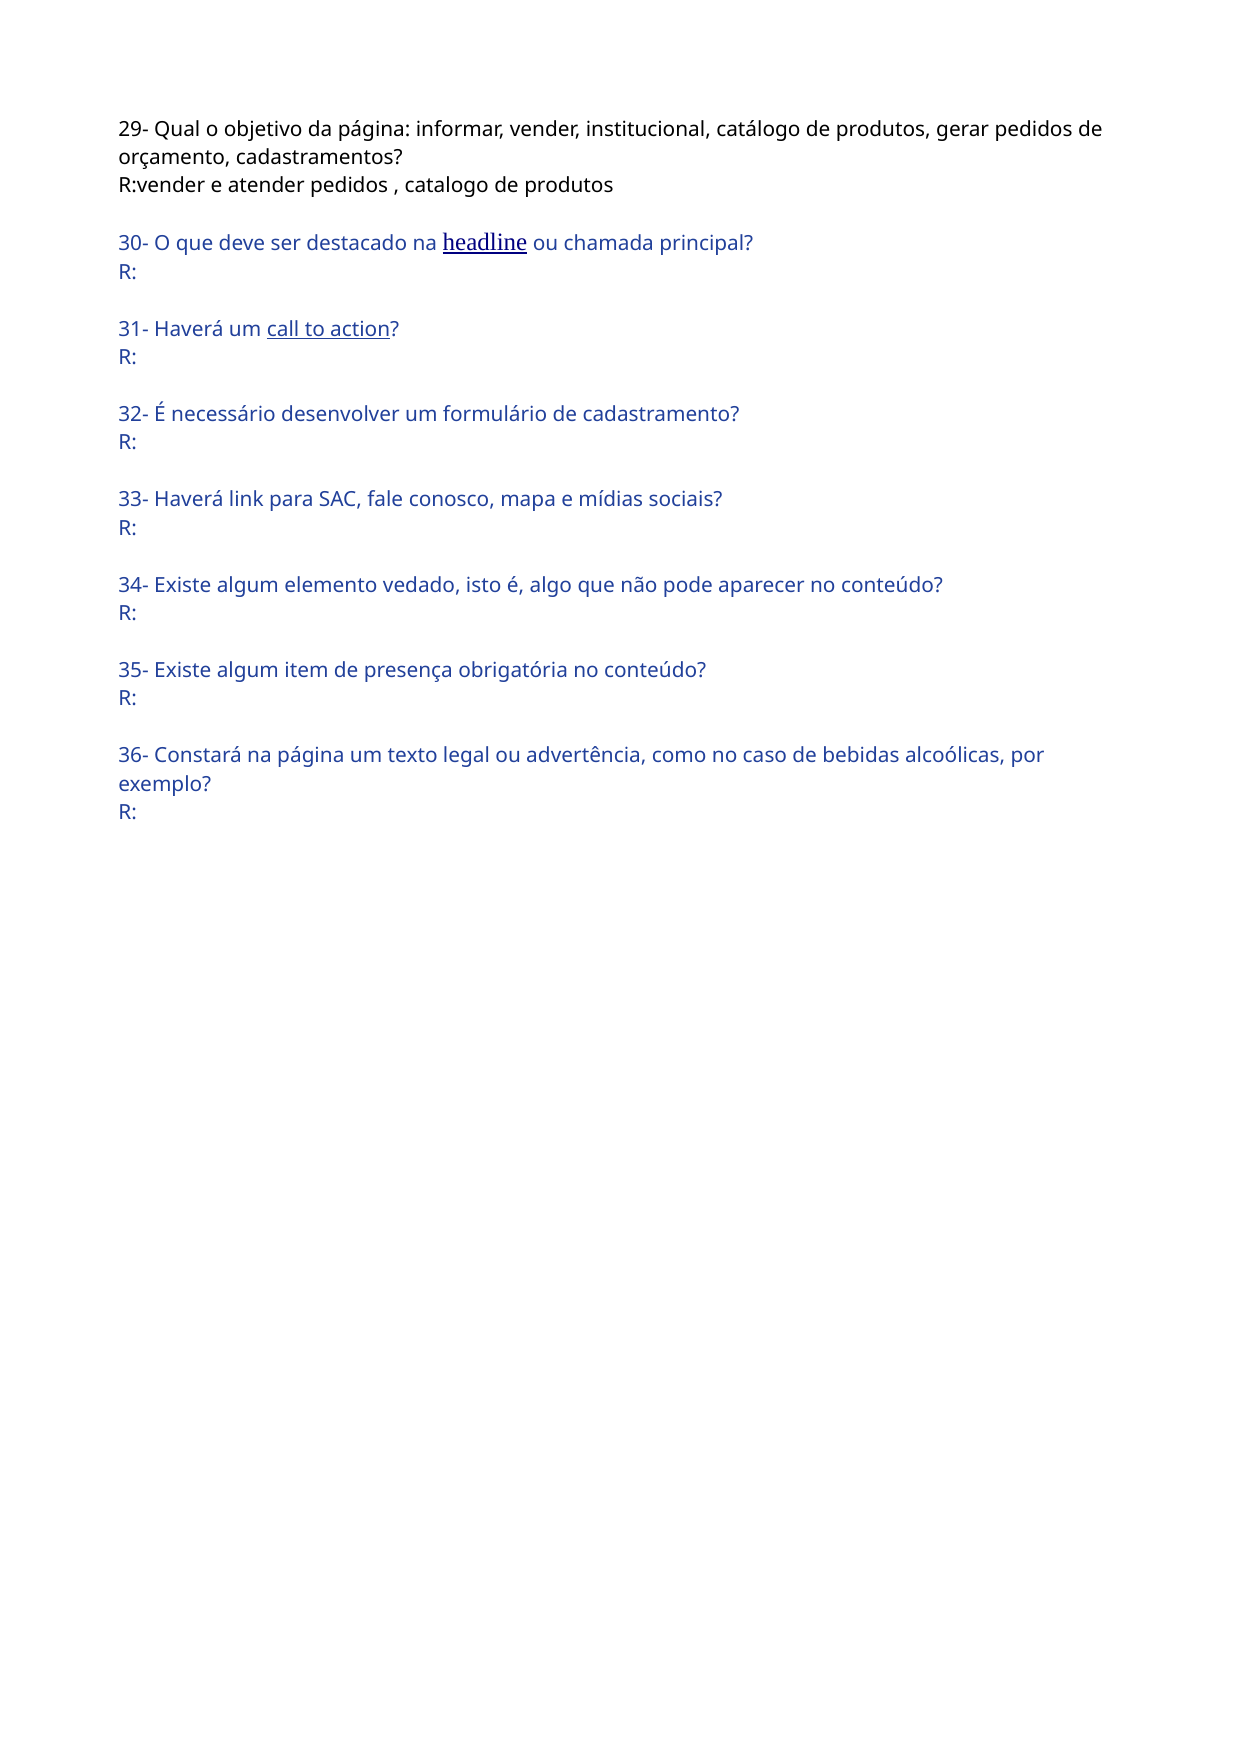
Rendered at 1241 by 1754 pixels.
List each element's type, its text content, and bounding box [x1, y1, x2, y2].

text R: [118, 598, 1122, 627]
text R: [118, 342, 1122, 371]
text R: [118, 257, 1122, 285]
text 34- Existe algum elemento vedado, isto é, algo que não pode aparecer no conteúdo? [118, 570, 1122, 598]
text 36- Constará na página um texto legal ou advertência, como no caso de bebidas alcoólicas, por exemplo? [118, 740, 1122, 797]
text 32- É necessário desenvolver um formulário de cadastramento? [118, 399, 1122, 427]
text 35- Existe algum item de presença obrigatória no conteúdo? [118, 655, 1122, 683]
text 29- Qual o objetivo da página: informar, vender, institucional, catálogo de produtos, gerar pedidos de orçamento, cadastramentos? [118, 114, 1122, 171]
text R: [118, 427, 1122, 456]
text R: [118, 797, 1122, 826]
text 31- Haverá um call to action? [118, 314, 1122, 342]
text R: [118, 683, 1122, 712]
text 33- Haverá link para SAC, fale conosco, mapa e mídias sociais? [118, 484, 1122, 513]
text R: [118, 513, 1122, 541]
text R:vender e atender pedidos , catalogo de produtos [118, 171, 1122, 199]
text 30- O que deve ser destacado na headline ou chamada principal? [118, 227, 1122, 257]
